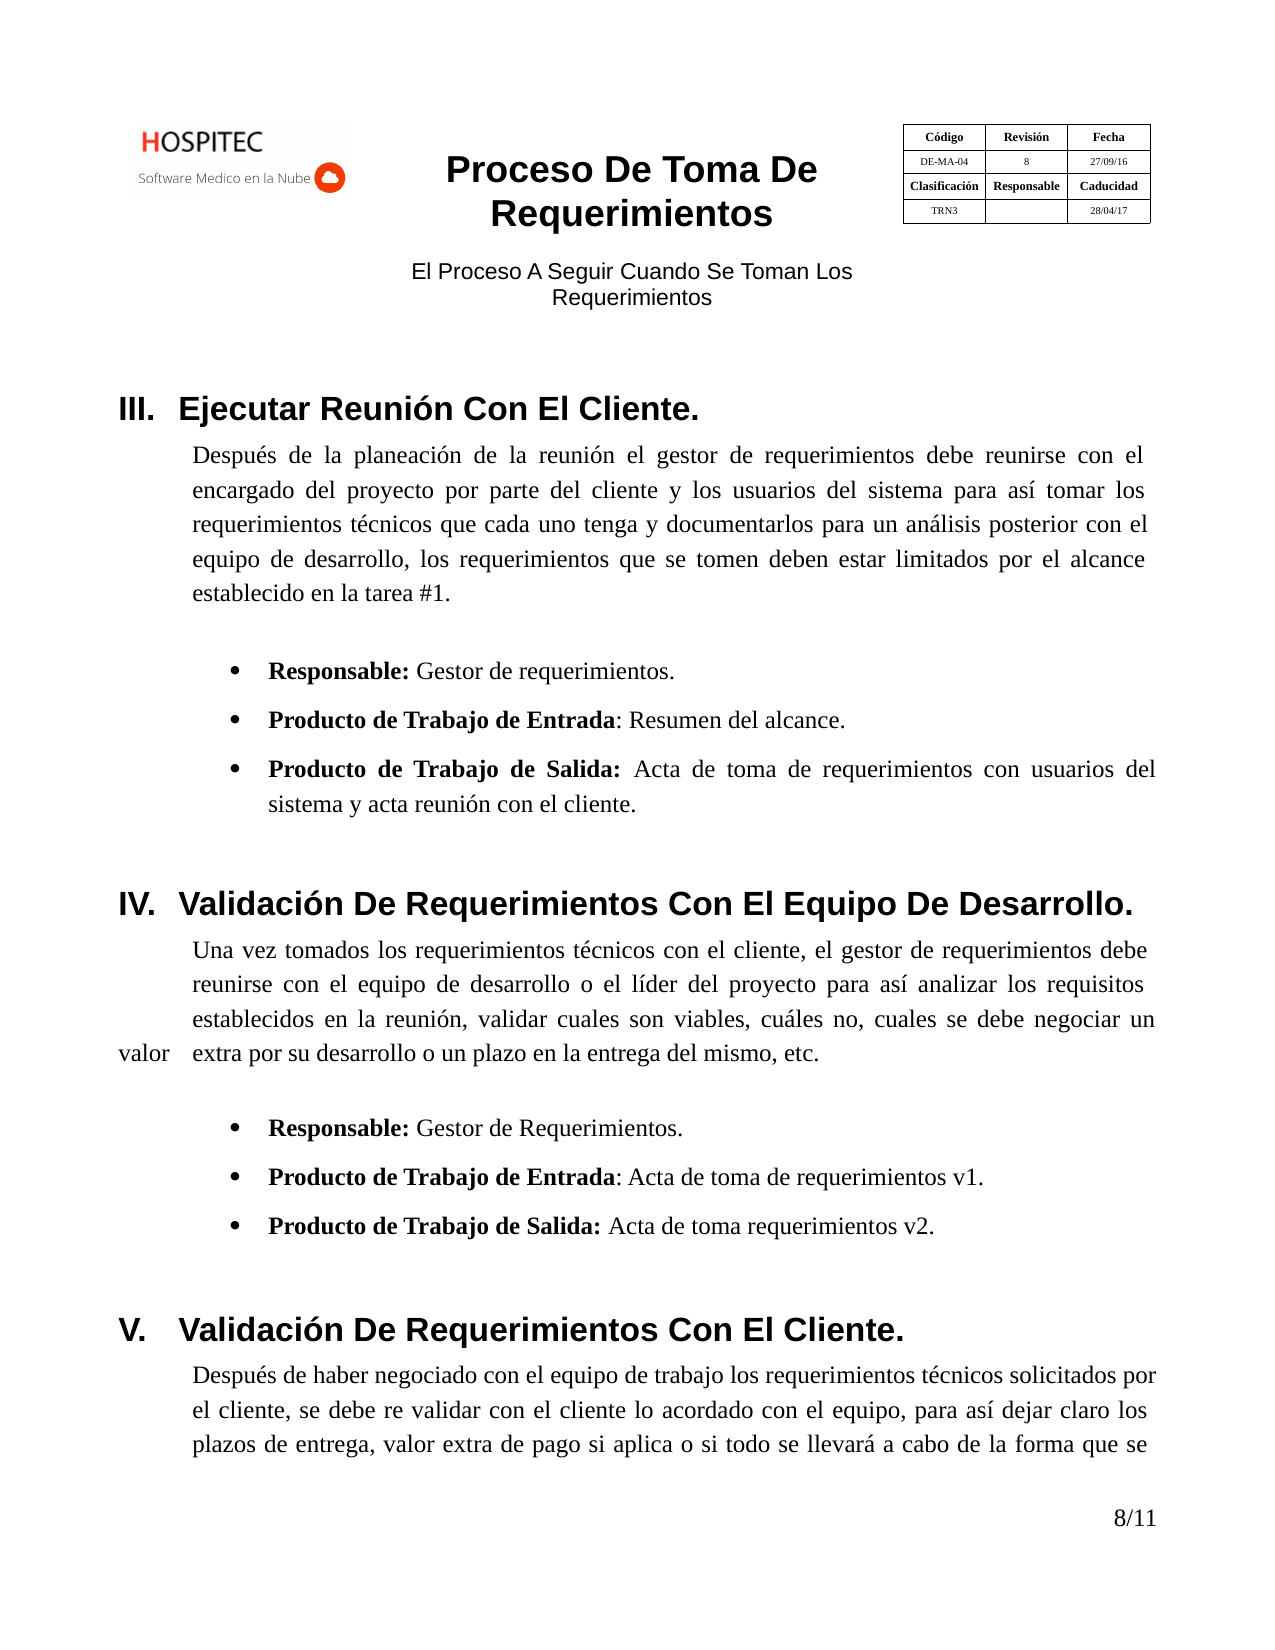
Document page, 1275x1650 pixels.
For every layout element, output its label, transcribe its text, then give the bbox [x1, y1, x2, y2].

subtitle Validación de requerimientos con el cliente. [118, 1309, 1157, 1348]
list Producto de Trabajo de Salida: Acta de toma requerimientos v2. [231, 1211, 1157, 1239]
text Una vez tomados los requerimientos técnicos con el cliente, el gestor de requerimientos debe reunirse con el equipo de desarrollo o el líder del proyecto para así analizar los requisitos establecidos en la reunión, validar cuales son viables, cuáles no, cuales se debe negociar un valor extra por su desarrollo o un plazo en la entrega del mismo, etc. [118, 935, 1157, 1067]
picture [131, 123, 353, 198]
list Producto de Trabajo de Entrada: Resumen del alcance. [231, 705, 1157, 734]
list Producto de Trabajo de Salida: Acta de toma de requerimientos con usuarios del sistema y acta reunión con el cliente. [231, 754, 1157, 817]
list Responsable: Gestor de Requerimientos. [231, 1113, 1157, 1141]
text Después de haber negociado con el equipo de trabajo los requerimientos técnicos solicitados por el cliente, se debe re validar con el cliente lo acordado con el equipo, para así dejar claro los plazos de entrega, valor extra de pago si aplica o si todo se llevará a cabo de la forma que se [118, 1361, 1157, 1458]
subtitle Ejecutar reunión con el cliente. [118, 389, 1157, 428]
list Producto de Trabajo de Entrada: Acta de toma de requerimientos v1. [231, 1162, 1157, 1190]
list Responsable: Gestor de requerimientos. [231, 656, 1157, 685]
text Después de la planeación de la reunión el gestor de requerimientos debe reunirse con el encargado del proyecto por parte del cliente y los usuarios del sistema para así tomar los requerimientos técnicos que cada uno tenga y documentarlos para un análisis posterior con el equipo de desarrollo, los requerimientos que se tomen deben estar limitados por el alcance establecido en la tarea #1. [118, 440, 1157, 607]
subtitle Validación de requerimientos con el Equipo de desarrollo. [118, 884, 1157, 922]
